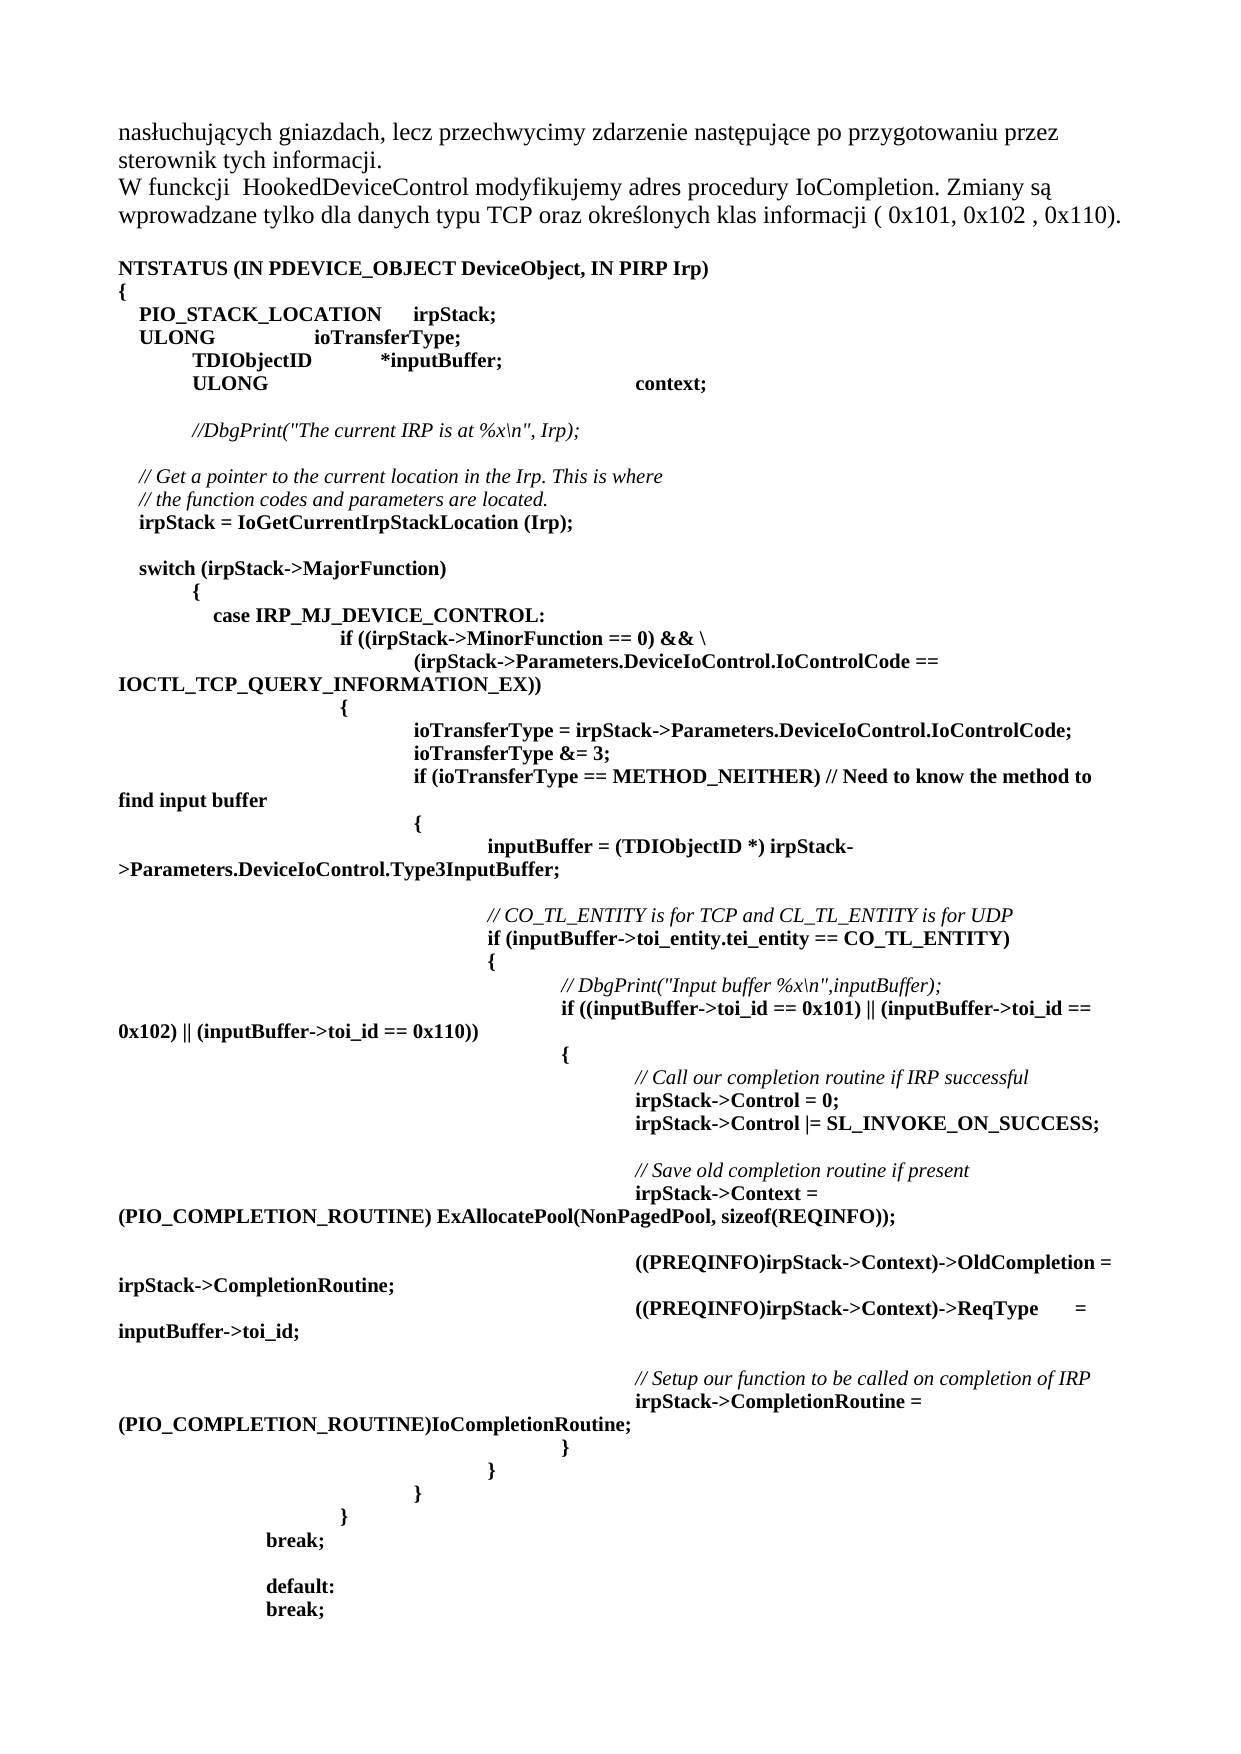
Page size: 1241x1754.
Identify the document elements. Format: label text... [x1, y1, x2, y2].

text default: [118, 1575, 1122, 1598]
text ioTransferType = irpStack->Parameters.DeviceIoControl.IoControlCode; [118, 719, 1122, 742]
text ULONG context; [118, 372, 1122, 395]
text { [118, 812, 1122, 835]
text } [118, 1436, 1122, 1459]
text W funckcji HookedDeviceControl modyfikujemy adres procedury IoCompletion. Zmiany są wprowadzane tylko dla danych typu TCP oraz określonych klas informacji ( 0x101, 0x102 , 0x110). [118, 173, 1122, 229]
text PIO_STACK_LOCATION irpStack; [118, 303, 1122, 326]
text ((PREQINFO)irpStack->Context)->ReqType = inputBuffer->toi_id; [118, 1297, 1122, 1343]
text ULONG ioTransferType; [118, 326, 1122, 349]
text // Setup our function to be called on completion of IRP [118, 1367, 1122, 1390]
text nasłuchujących gniazdach, lecz przechwycimy zdarzenie następujące po przygotowaniu przez sterownik tych informacji. [118, 118, 1122, 173]
text // Call our completion routine if IRP successful [118, 1066, 1122, 1089]
text // DbgPrint("Input buffer %x\n",inputBuffer); [118, 973, 1122, 997]
text if ((irpStack->MinorFunction == 0) && \ [118, 627, 1122, 650]
text if (inputBuffer->toi_entity.tei_entity == CO_TL_ENTITY) [118, 927, 1122, 950]
text irpStack->Control = 0; [118, 1089, 1122, 1112]
text // the function codes and parameters are located. [118, 488, 1122, 511]
text if ((inputBuffer->toi_id == 0x101) || (inputBuffer->toi_id == 0x102) || (inputBuffer->toi_id == 0x110)) [118, 997, 1122, 1043]
text } [118, 1482, 1122, 1505]
text { [118, 950, 1122, 973]
text // Save old completion routine if present [118, 1158, 1122, 1182]
text break; [118, 1528, 1122, 1552]
text ((PREQINFO)irpStack->Context)->OldCompletion = irpStack->CompletionRoutine; [118, 1251, 1122, 1297]
text NTSTATUS (IN PDEVICE_OBJECT DeviceObject, IN PIRP Irp) [118, 257, 1122, 280]
text } [118, 1505, 1122, 1528]
text { [118, 280, 1122, 303]
text { [118, 696, 1122, 719]
text irpStack->Context = (PIO_COMPLETION_ROUTINE) ExAllocatePool(NonPagedPool, sizeof(REQINFO)); [118, 1182, 1122, 1228]
text irpStack->Control |= SL_INVOKE_ON_SUCCESS; [118, 1112, 1122, 1135]
text break; [118, 1598, 1122, 1621]
text TDIObjectID *inputBuffer; [118, 349, 1122, 372]
text inputBuffer = (TDIObjectID *) irpStack->Parameters.DeviceIoControl.Type3InputBuffer; [118, 835, 1122, 881]
text ioTransferType &= 3; [118, 742, 1122, 765]
text irpStack = IoGetCurrentIrpStackLocation (Irp); [118, 511, 1122, 534]
text // CO_TL_ENTITY is for TCP and CL_TL_ENTITY is for UDP [118, 904, 1122, 927]
text // Get a pointer to the current location in the Irp. This is where [118, 465, 1122, 488]
text if (ioTransferType == METHOD_NEITHER) // Need to know the method to find input buffer [118, 765, 1122, 812]
text switch (irpStack->MajorFunction) [118, 557, 1122, 580]
text { [118, 1043, 1122, 1066]
text //DbgPrint("The current IRP is at %x\n", Irp); [118, 418, 1122, 442]
text (irpStack->Parameters.DeviceIoControl.IoControlCode == IOCTL_TCP_QUERY_INFORMATION_EX)) [118, 650, 1122, 696]
text case IRP_MJ_DEVICE_CONTROL: [118, 603, 1122, 627]
text { [118, 580, 1122, 603]
text irpStack->CompletionRoutine = (PIO_COMPLETION_ROUTINE)IoCompletionRoutine; [118, 1390, 1122, 1436]
text } [118, 1459, 1122, 1482]
